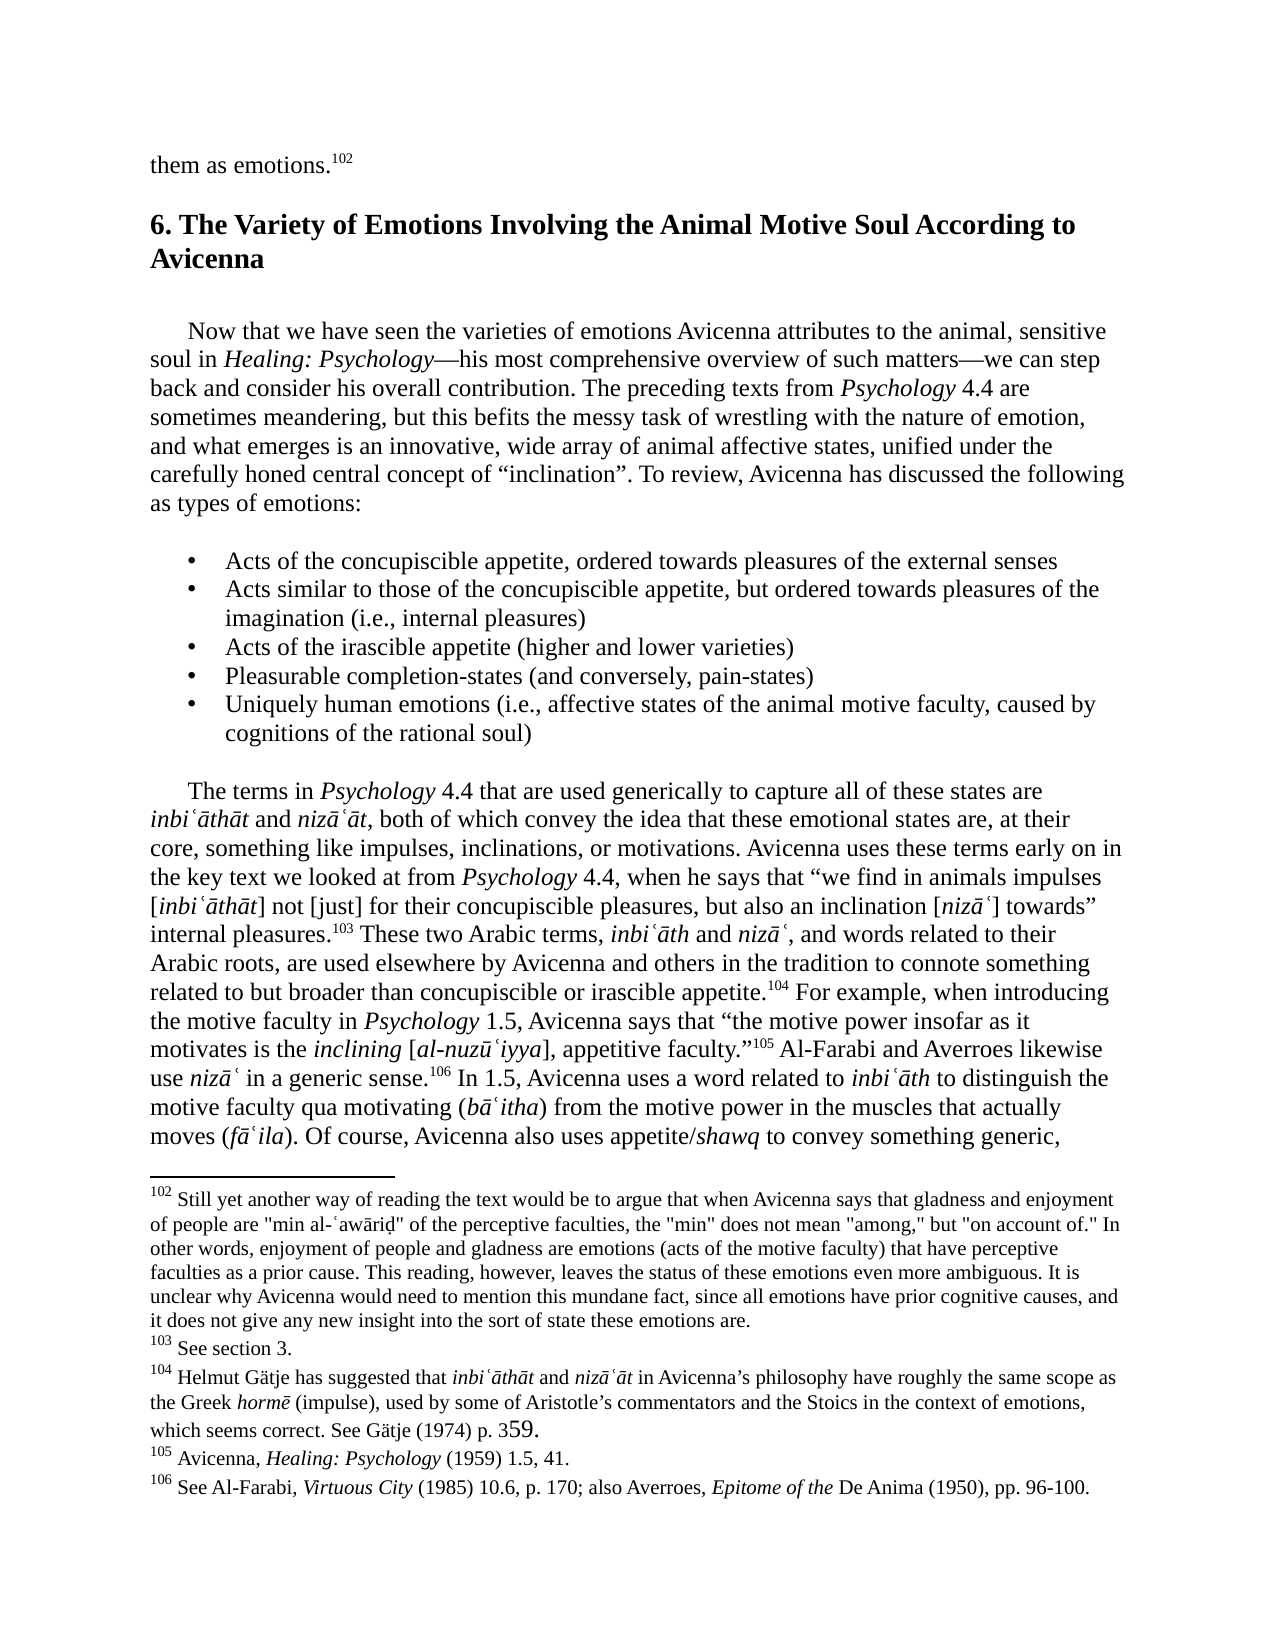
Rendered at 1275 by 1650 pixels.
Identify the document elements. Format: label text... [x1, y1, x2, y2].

text The terms in Psychology 4.4 that are used generically to capture all of these states are inbiʿāthāt and nizāʿāt, both of which convey the idea that these emotional states are, at their core, something like impulses, inclinations, or motivations. Avicenna uses these terms early on in the key text we looked at from Psychology 4.4, when he says that “we find in animals impulses [inbiʿāthāt] not [just] for their concupiscible pleasures, but also an inclination [nizāʿ] towards” internal pleasures. These two Arabic terms, inbiʿāth and nizāʿ, and words related to their Arabic roots, are used elsewhere by Avicenna and others in the tradition to connote something related to but broader than concupiscible or irascible appetite. For example, when introducing the motive faculty in Psychology 1.5, Avicenna says that “the motive power insofar as it motivates is the inclining [al-nuzūʿiyya], appetitive faculty.” Al-Farabi and Averroes likewise use nizāʿ in a generic sense. In 1.5, Avicenna uses a word related to inbiʿāth to distinguish the motive faculty qua motivating (bāʿitha) from the motive power in the muscles that actually moves (fāʿila). Of course, Avicenna also uses appetite/shawq to convey something generic, [150, 776, 1125, 1149]
text See section 3. [150, 1332, 1125, 1361]
text See Al-Farabi, Virtuous City (1985) 10.6, p. 170; also Averroes, Epitome of the De Anima (1950), pp. 96-100. [150, 1471, 1125, 1500]
list Pleasurable completion-states (and conversely, pain-states) [187, 661, 1125, 689]
list Acts of the irascible appetite (higher and lower varieties) [187, 632, 1125, 661]
list Uniquely human emotions (i.e., affective states of the animal motive faculty, caused by cognitions of the rational soul) [187, 689, 1125, 747]
list Acts of the concupiscible appetite, ordered towards pleasures of the external senses [187, 546, 1125, 574]
subtitle 6. The Variety of Emotions Involving the Animal Motive Soul According to Avicenna [150, 207, 1125, 274]
text them as emotions. [150, 150, 1125, 179]
text Still yet another way of reading the text would be to argue that when Avicenna says that gladness and enjoyment of people are "min al-ʿawāriḍ" of the perceptive faculties, the "min" does not mean "among," but "on account of." In other words, enjoyment of people and gladness are emotions (acts of the motive faculty) that have perceptive faculties as a prior cause. This reading, however, leaves the status of these emotions even more ambiguous. It is unclear why Avicenna would need to mention this mundane fact, since all emotions have prior cognitive causes, and it does not give any new insight into the sort of state these emotions are. [150, 1183, 1125, 1332]
text Avicenna, Healing: Psychology (1959) 1.5, 41. [150, 1442, 1125, 1471]
list Acts similar to those of the concupiscible appetite, but ordered towards pleasures of the imagination (i.e., internal pleasures) [187, 574, 1125, 632]
text Helmut Gätje has suggested that inbiʿāthāt and nizāʿāt in Avicenna’s philosophy have roughly the same scope as the Greek hormē (impulse), used by some of Aristotle’s commentators and the Stoics in the context of emotions, which seems correct. See Gätje (1974) p. 359. [150, 1361, 1125, 1442]
text Now that we have seen the varieties of emotions Avicenna attributes to the animal, sensitive soul in Healing: Psychology—his most comprehensive overview of such matters—we can step back and consider his overall contribution. The preceding texts from Psychology 4.4 are sometimes meandering, but this befits the messy task of wrestling with the nature of emotion, and what emerges is an innovative, wide array of animal affective states, unified under the carefully honed central concept of “inclination”. To review, Avicenna has discussed the following as types of emotions: [150, 316, 1125, 517]
